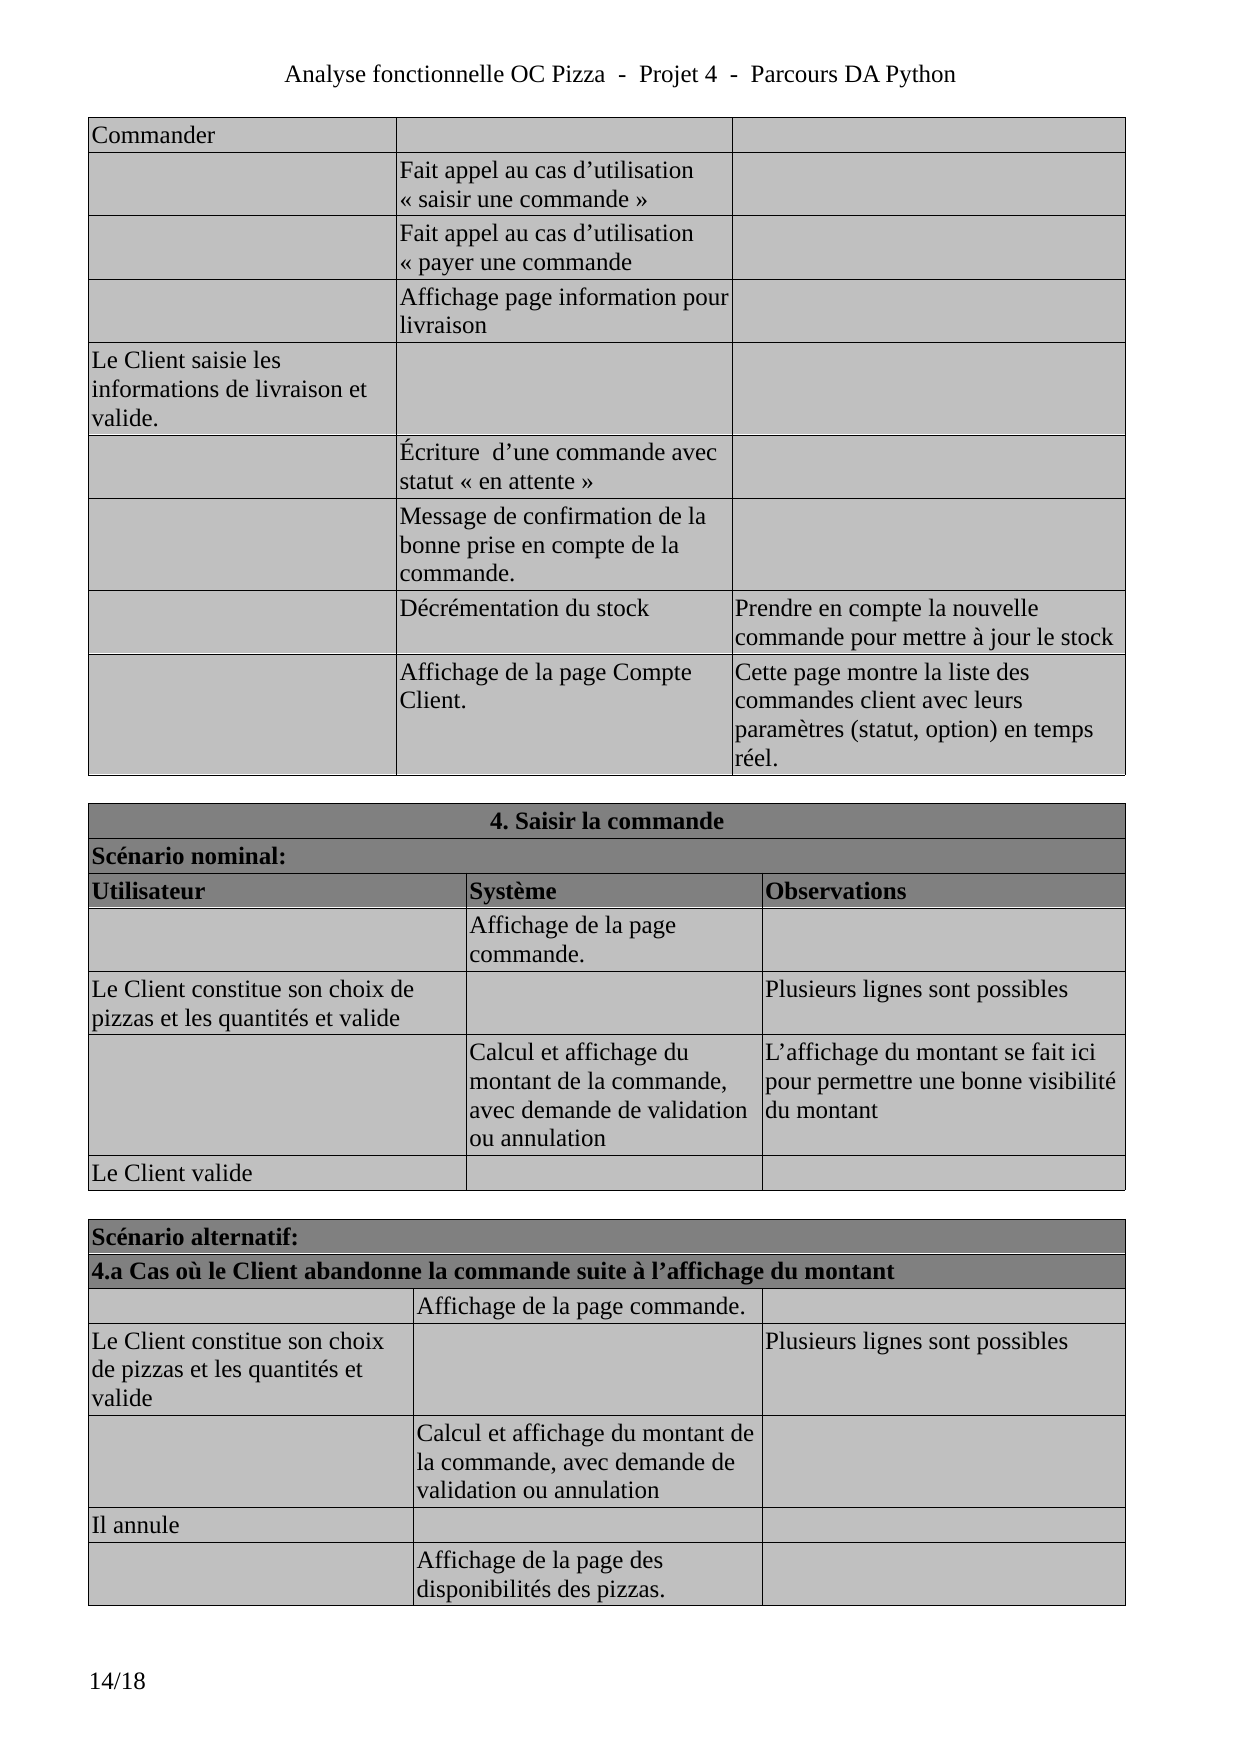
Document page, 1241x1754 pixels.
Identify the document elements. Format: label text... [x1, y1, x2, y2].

table_cell Utilisateur [89, 874, 466, 907]
table_cell [89, 1416, 413, 1507]
table_cell [763, 1508, 1125, 1542]
table_cell [89, 655, 396, 774]
table_cell Fait appel au cas d’utilisation « saisir une commande » [397, 153, 732, 215]
table_cell Plusieurs lignes sont possibles [763, 1324, 1125, 1415]
table_cell [89, 216, 396, 279]
table_cell [89, 499, 396, 590]
table_cell [89, 591, 396, 653]
table_header Scénario alternatif: [89, 1220, 1125, 1253]
table_cell Affichage de la page des disponibilités des pizzas. [414, 1543, 762, 1605]
table_cell [763, 909, 1125, 971]
table_header 4. Saisir la commande [89, 804, 1125, 838]
table_cell [763, 1156, 1125, 1190]
table_cell Le Client constitue son choix de pizzas et les quantités et valide [89, 972, 466, 1034]
table_cell [397, 343, 732, 434]
table_cell [733, 118, 1125, 152]
table_cell Calcul et affichage du montant de la commande, avec demande de validation ou annulation [414, 1416, 762, 1507]
table_cell [467, 972, 762, 1034]
table_cell [89, 280, 396, 342]
table_cell L’affichage du montant se fait ici pour permettre une bonne visibilité du montant [763, 1035, 1125, 1155]
table_cell [89, 153, 396, 215]
table_cell Le Client saisie les informations de livraison et valide. [89, 343, 396, 434]
table_cell [733, 499, 1125, 590]
table_cell [89, 1035, 466, 1155]
table_cell [763, 1416, 1125, 1507]
table_cell [733, 280, 1125, 342]
table_cell Message de confirmation de la bonne prise en compte de la commande. [397, 499, 732, 590]
table_cell [763, 1289, 1125, 1323]
table_cell [733, 436, 1125, 498]
table_cell Observations [763, 874, 1125, 907]
table_cell Cette page montre la liste des commandes client avec leurs paramètres (statut, option) en temps réel. [733, 655, 1125, 774]
table_cell [414, 1324, 762, 1415]
table_cell Il annule [89, 1508, 413, 1542]
table_cell Fait appel au cas d’utilisation « payer une commande [397, 216, 732, 279]
table_cell [733, 343, 1125, 434]
table_cell [397, 118, 732, 152]
table_cell [763, 1543, 1125, 1605]
table_cell [467, 1156, 762, 1190]
table_cell Affichage de la page commande. [414, 1289, 762, 1323]
table_cell Plusieurs lignes sont possibles [763, 972, 1125, 1034]
table_cell [414, 1508, 762, 1542]
table_cell Calcul et affichage du montant de la commande, avec demande de validation ou annulation [467, 1035, 762, 1155]
table_cell Le Client valide [89, 1156, 466, 1190]
table_cell Affichage page information pour livraison [397, 280, 732, 342]
table_cell Écriture d’une commande avec statut « en attente » [397, 436, 732, 498]
table_cell Affichage de la page Compte Client. [397, 655, 732, 774]
table_cell Système [467, 874, 762, 907]
table_cell Scénario nominal: [89, 839, 1125, 873]
table_cell [89, 436, 396, 498]
table_cell [733, 153, 1125, 215]
table_cell Décrémentation du stock [397, 591, 732, 653]
table_cell [89, 909, 466, 971]
table_cell Prendre en compte la nouvelle commande pour mettre à jour le stock [733, 591, 1125, 653]
table_cell [89, 1543, 413, 1605]
table_cell Commander [89, 118, 396, 152]
table_cell Affichage de la page commande. [467, 909, 762, 971]
table_cell 4.a Cas où le Client abandonne la commande suite à l’affichage du montant [89, 1255, 1125, 1288]
table_cell [89, 1289, 413, 1323]
table_cell [733, 216, 1125, 279]
table_cell Le Client constitue son choix de pizzas et les quantités et valide [89, 1324, 413, 1415]
